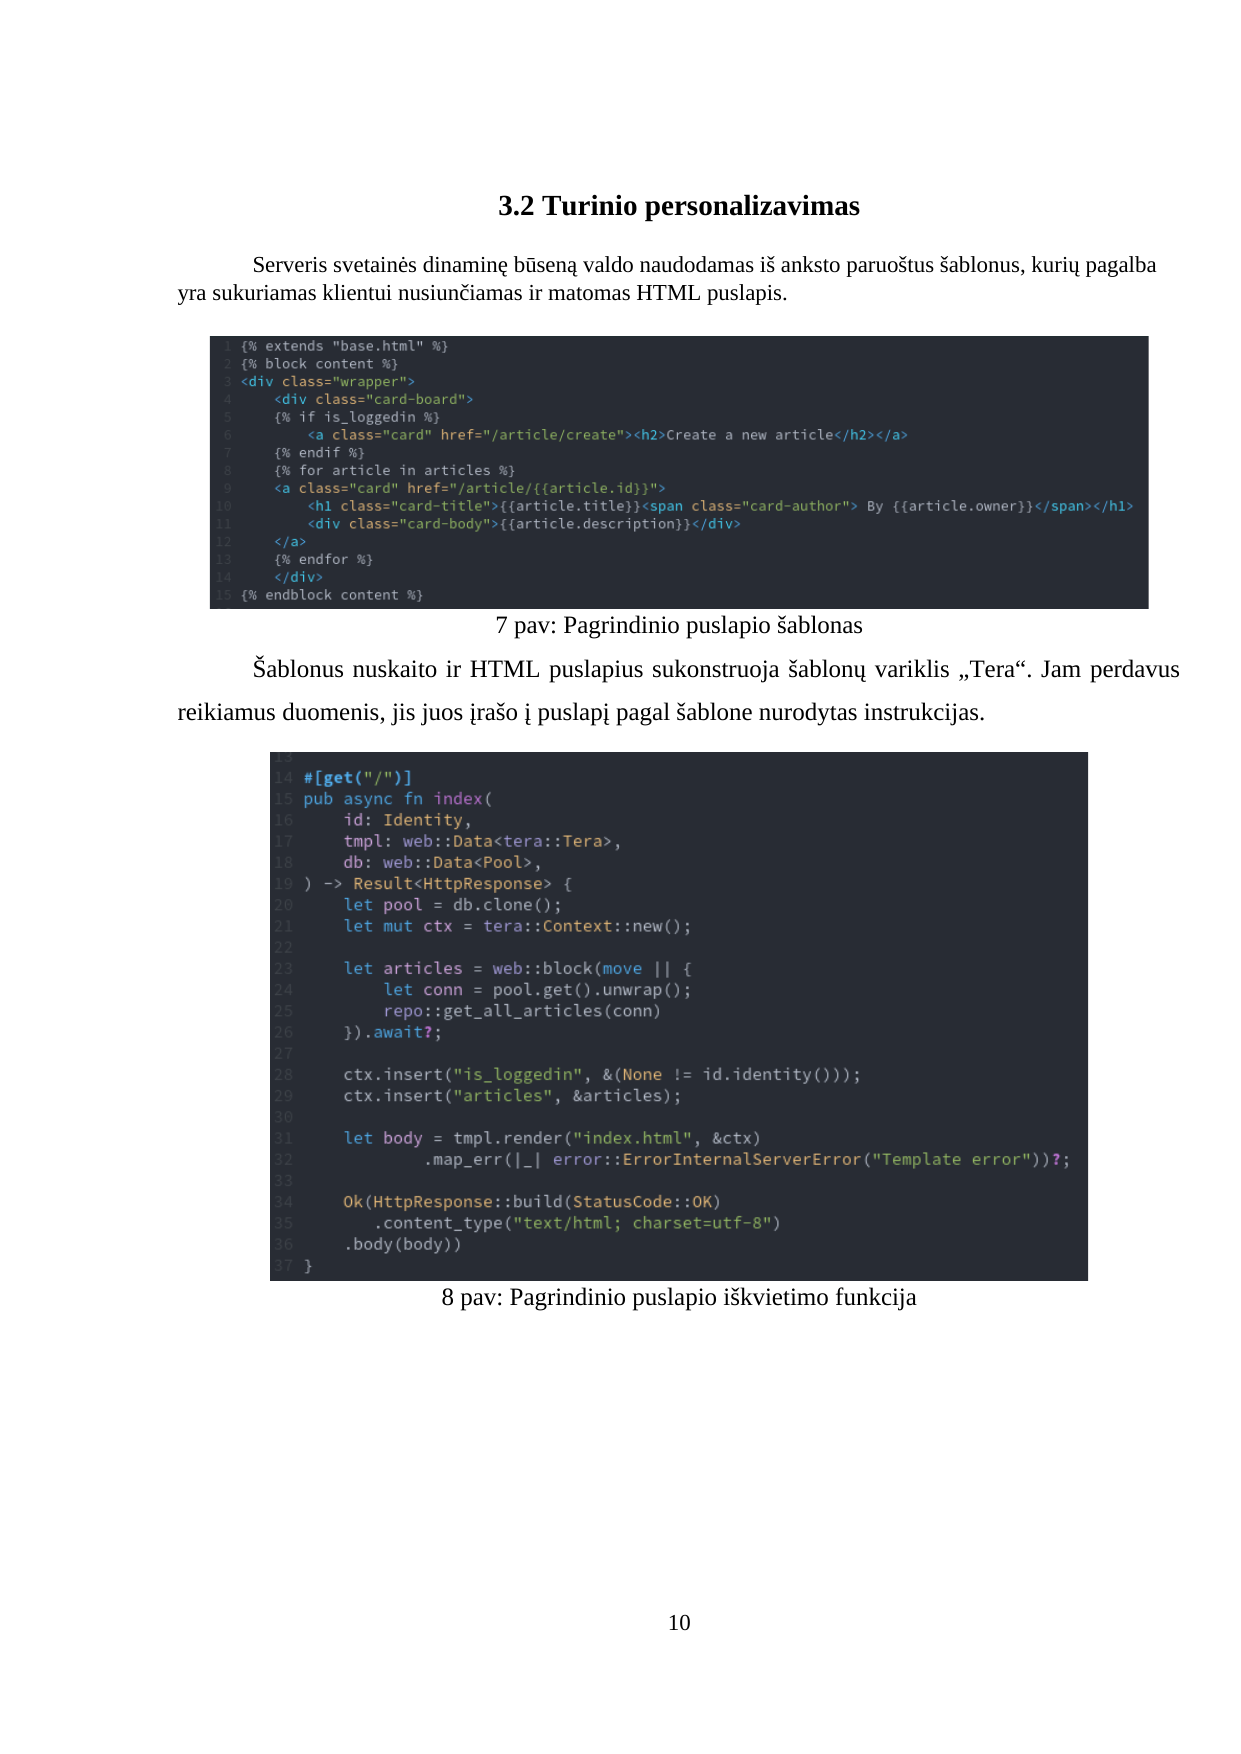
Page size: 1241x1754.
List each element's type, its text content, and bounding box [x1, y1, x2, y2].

text 7 pav: Pagrindinio puslapio šablonas [210, 609, 1149, 639]
text Serveris svetainės dinaminę būseną valdo naudodamas iš anksto paruoštus šablonus, kurių pagalba yra sukuriamas klientui nusiunčiamas ir matomas HTML puslapis. [177, 251, 1181, 305]
text 8 pav: Pagrindinio puslapio iškvietimo funkcija [270, 1281, 1088, 1311]
text Šablonus nuskaito ir HTML puslapius sukonstruoja šablonų variklis „Tera“. Jam perdavus reikiamus duomenis, jis juos įrašo į puslapį pagal šablone nurodytas instrukcijas. [177, 324, 1181, 726]
picture [270, 752, 1089, 1281]
picture [209, 336, 1149, 609]
subtitle Turinio personalizavimas [177, 188, 1181, 222]
